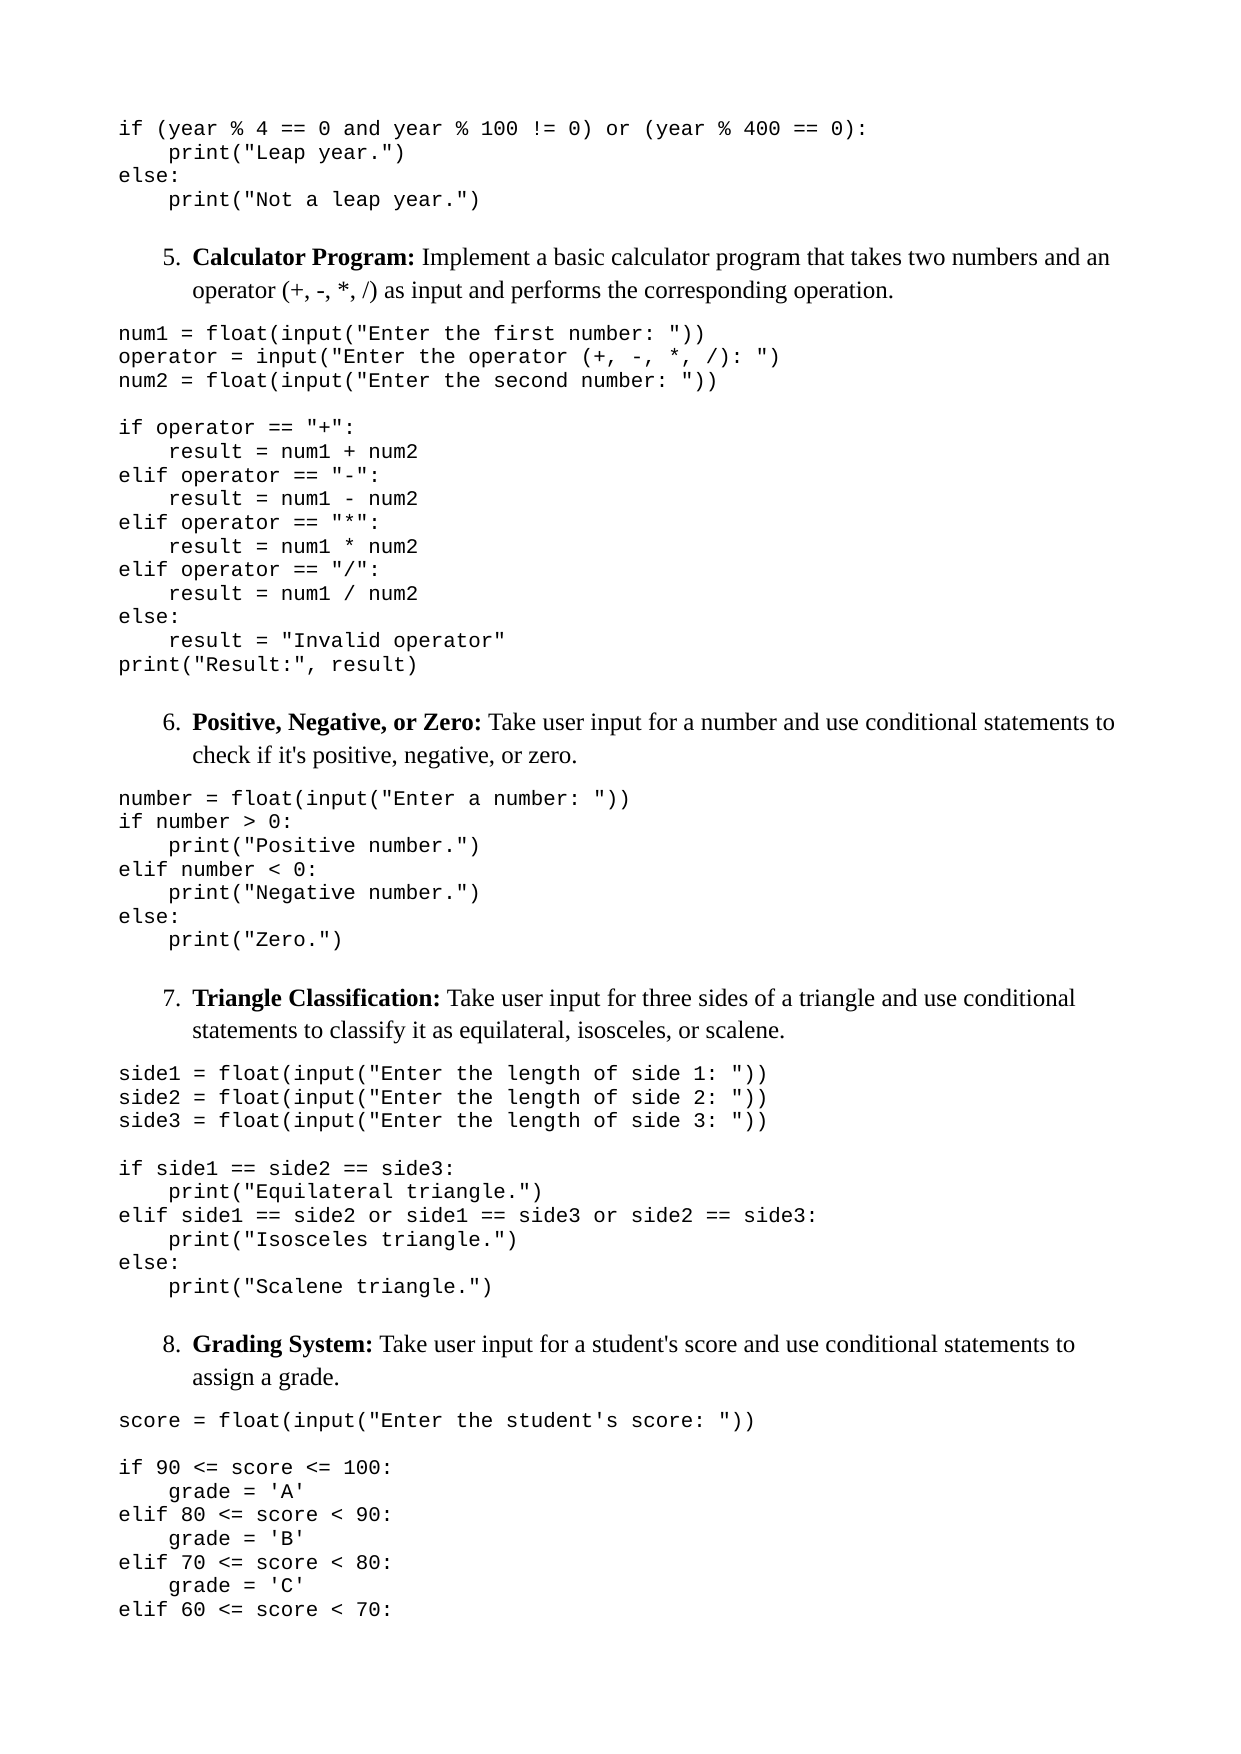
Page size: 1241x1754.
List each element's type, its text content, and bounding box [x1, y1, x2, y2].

text grade = 'B' [118, 1528, 1122, 1552]
list Triangle Classification: Take user input for three sides of a triangle and use conditional statements to classify it as equilateral, isosceles, or scalene. [162, 983, 1122, 1044]
text print("Leap year.") [118, 142, 1122, 165]
text grade = 'A' [118, 1481, 1122, 1504]
text number = float(input("Enter a number: ")) [118, 788, 1122, 811]
text elif number < 0: [118, 858, 1122, 882]
text side2 = float(input("Enter the length of side 2: ")) [118, 1087, 1122, 1111]
text else: [118, 1252, 1122, 1276]
text result = num1 - num2 [118, 488, 1122, 512]
list Calculator Program: Implement a basic calculator program that takes two numbers and an operator (+, -, *, /) as input and performs the corresponding operation. [162, 242, 1122, 304]
text print("Isosceles triangle.") [118, 1229, 1122, 1252]
text elif 60 <= score < 70: [118, 1599, 1122, 1623]
text print("Equilateral triangle.") [118, 1181, 1122, 1205]
text score = float(input("Enter the student's score: ")) [118, 1410, 1122, 1433]
text print("Result:", result) [118, 654, 1122, 677]
text print("Zero.") [118, 929, 1122, 953]
text result = num1 * num2 [118, 536, 1122, 559]
text result = num1 + num2 [118, 441, 1122, 465]
text print("Negative number.") [118, 882, 1122, 906]
text elif 70 <= score < 80: [118, 1552, 1122, 1575]
text result = num1 / num2 [118, 583, 1122, 607]
text print("Positive number.") [118, 835, 1122, 858]
text if operator == "+": [118, 417, 1122, 441]
text elif side1 == side2 or side1 == side3 or side2 == side3: [118, 1205, 1122, 1229]
text else: [118, 906, 1122, 929]
text elif operator == "*": [118, 512, 1122, 536]
text print("Not a leap year.") [118, 189, 1122, 213]
text elif 80 <= score < 90: [118, 1504, 1122, 1528]
list Positive, Negative, or Zero: Take user input for a number and use conditional statements to check if it's positive, negative, or zero. [162, 707, 1122, 769]
text else: [118, 607, 1122, 630]
text operator = input("Enter the operator (+, -, *, /): ") [118, 346, 1122, 370]
text elif operator == "/": [118, 559, 1122, 583]
text print("Scalene triangle.") [118, 1276, 1122, 1300]
text if number > 0: [118, 811, 1122, 835]
text side1 = float(input("Enter the length of side 1: ")) [118, 1063, 1122, 1087]
text grade = 'C' [118, 1575, 1122, 1599]
text num2 = float(input("Enter the second number: ")) [118, 370, 1122, 394]
text num1 = float(input("Enter the first number: ")) [118, 323, 1122, 346]
text elif operator == "-": [118, 465, 1122, 488]
text result = "Invalid operator" [118, 630, 1122, 654]
text else: [118, 165, 1122, 189]
text if side1 == side2 == side3: [118, 1158, 1122, 1181]
text if 90 <= score <= 100: [118, 1457, 1122, 1481]
text if (year % 4 == 0 and year % 100 != 0) or (year % 400 == 0): [118, 118, 1122, 142]
list Grading System: Take user input for a student's score and use conditional statements to assign a grade. [162, 1329, 1122, 1391]
text side3 = float(input("Enter the length of side 3: ")) [118, 1111, 1122, 1134]
